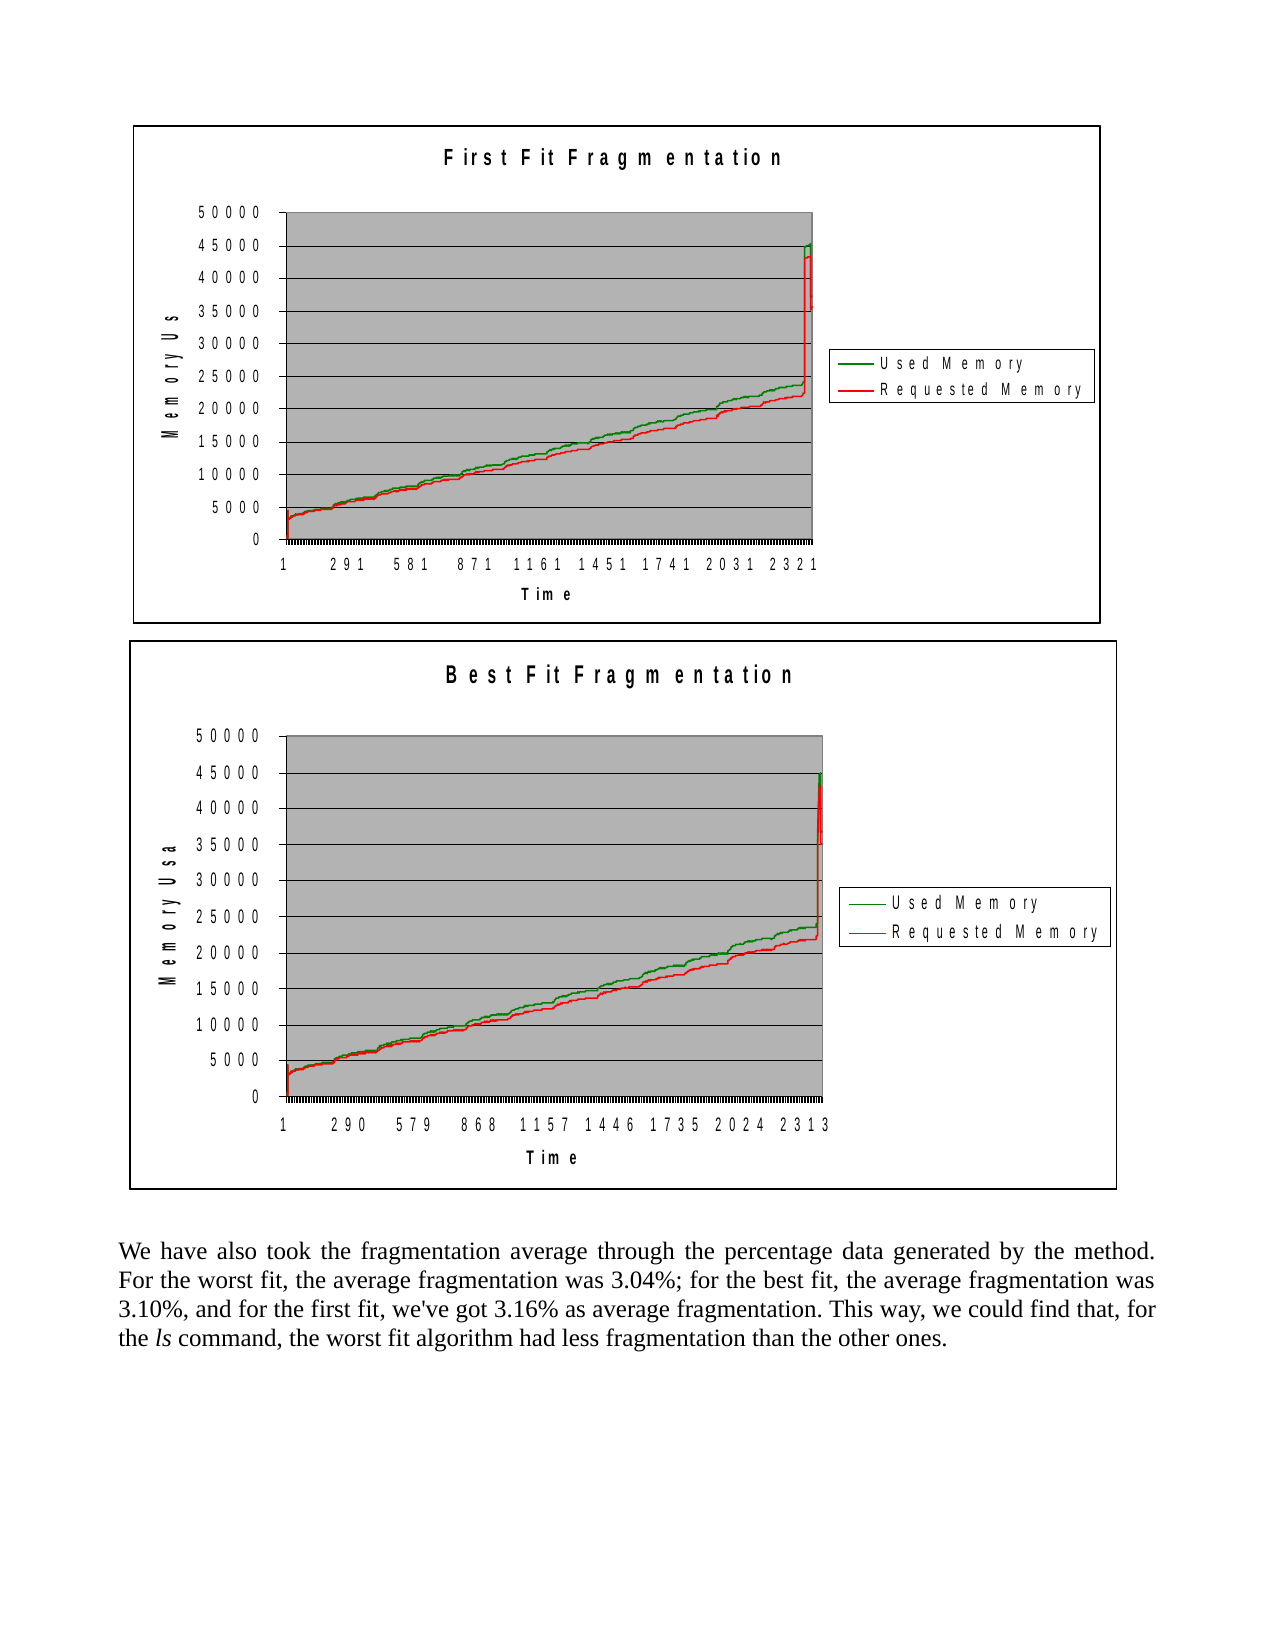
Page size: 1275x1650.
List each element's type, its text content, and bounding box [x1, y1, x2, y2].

text We have also took the fragmentation average through the percentage data generated by the method. For the worst fit, the average fragmentation was 3.04%; for the best fit, the average fragmentation was 3.10%, and for the first fit, we've got 3.16% as average fragmentation. This way, we could find that, for the ls command, the worst fit algorithm had less fragmentation than the other ones. [118, 1236, 1157, 1351]
